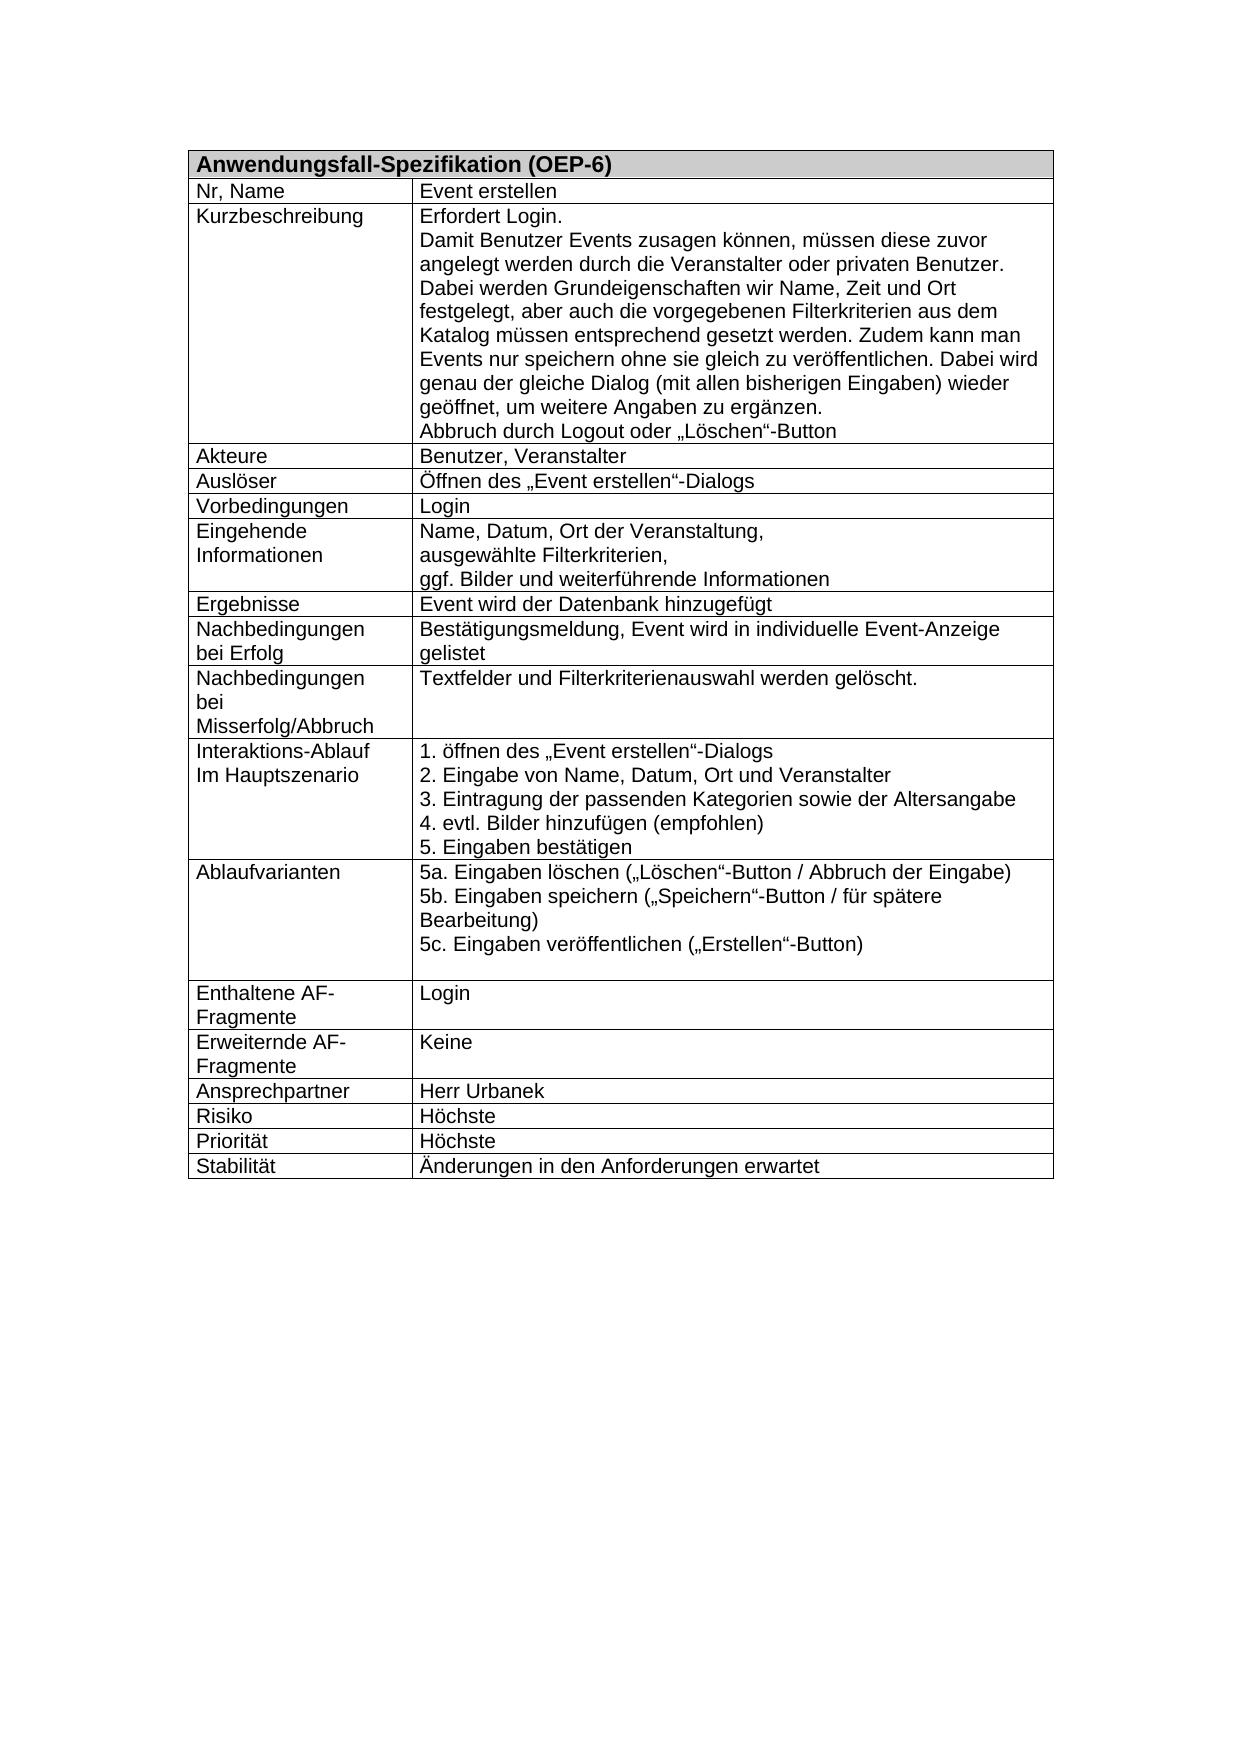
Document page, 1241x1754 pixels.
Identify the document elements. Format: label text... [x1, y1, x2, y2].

table_cell Auslöser [189, 469, 412, 493]
table_cell Event wird der Datenbank hinzugefügt [413, 592, 1053, 616]
table_cell Ansprechpartner [189, 1079, 412, 1102]
table_cell Login [413, 981, 1053, 1028]
table_cell Ergebnisse [189, 592, 412, 616]
table_cell Textfelder und Filterkriterienauswahl werden gelöscht. [413, 666, 1053, 738]
table_cell 5a. Eingaben löschen („Löschen“-Button / Abbruch der Eingabe) 5b. Eingaben speichern („Speichern“-Button / für spätere Bearbeitung) 5c. Eingaben veröffentlichen („Erstellen“-Button) [413, 860, 1053, 979]
table_cell Höchste [413, 1129, 1053, 1152]
table_cell Benutzer, Veranstalter [413, 444, 1053, 468]
table_cell Akteure [189, 444, 412, 468]
table_cell Login [413, 494, 1053, 518]
table_cell Stabilität [189, 1154, 412, 1177]
table_cell Interaktions-Ablauf Im Hauptszenario [189, 739, 412, 859]
table_cell Nachbedingungen bei Misserfolg/Abbruch [189, 666, 412, 738]
table_cell Bestätigungsmeldung, Event wird in individuelle Event-Anzeige gelistet [413, 617, 1053, 665]
table_cell 1. öffnen des „Event erstellen“-Dialogs 2. Eingabe von Name, Datum, Ort und Veranstalter 3. Eintragung der passenden Kategorien sowie der Altersangabe 4. evtl. Bilder hinzufügen (empfohlen) 5. Eingaben bestätigen [413, 739, 1053, 859]
table_cell Enthaltene AF-Fragmente [189, 981, 412, 1028]
table_cell Vorbedingungen [189, 494, 412, 518]
table_cell Änderungen in den Anforderungen erwartet [413, 1154, 1053, 1177]
table_header Anwendungsfall-Spezifikation (OEP-6) [189, 151, 1053, 177]
table_cell Kurzbeschreibung [189, 204, 412, 443]
table_cell Erfordert Login. Damit Benutzer Events zusagen können, müssen diese zuvor angelegt werden durch die Veranstalter oder privaten Benutzer. Dabei werden Grundeigenschaften wir Name, Zeit und Ort festgelegt, aber auch die vorgegebenen Filterkriterien aus dem Katalog müssen entsprechend gesetzt werden. Zudem kann man Events nur speichern ohne sie gleich zu veröffentlichen. Dabei wird genau der gleiche Dialog (mit allen bisherigen Eingaben) wieder geöffnet, um weitere Angaben zu ergänzen. Abbruch durch Logout oder „Löschen“-Button [413, 204, 1053, 443]
table_cell Ablaufvarianten [189, 860, 412, 979]
table_cell Risiko [189, 1104, 412, 1127]
table_cell Öffnen des „Event erstellen“-Dialogs [413, 469, 1053, 493]
table_cell Keine [413, 1030, 1053, 1077]
table_cell Event erstellen [413, 179, 1053, 202]
table_cell Nachbedingungen bei Erfolg [189, 617, 412, 665]
table_cell Nr, Name [189, 179, 412, 202]
table_cell Priorität [189, 1129, 412, 1152]
table_cell Eingehende Informationen [189, 519, 412, 591]
table_cell Höchste [413, 1104, 1053, 1127]
table_cell Name, Datum, Ort der Veranstaltung, ausgewählte Filterkriterien, ggf. Bilder und weiterführende Informationen [413, 519, 1053, 591]
table_cell Erweiternde AF-Fragmente [189, 1030, 412, 1077]
table_cell Herr Urbanek [413, 1079, 1053, 1102]
